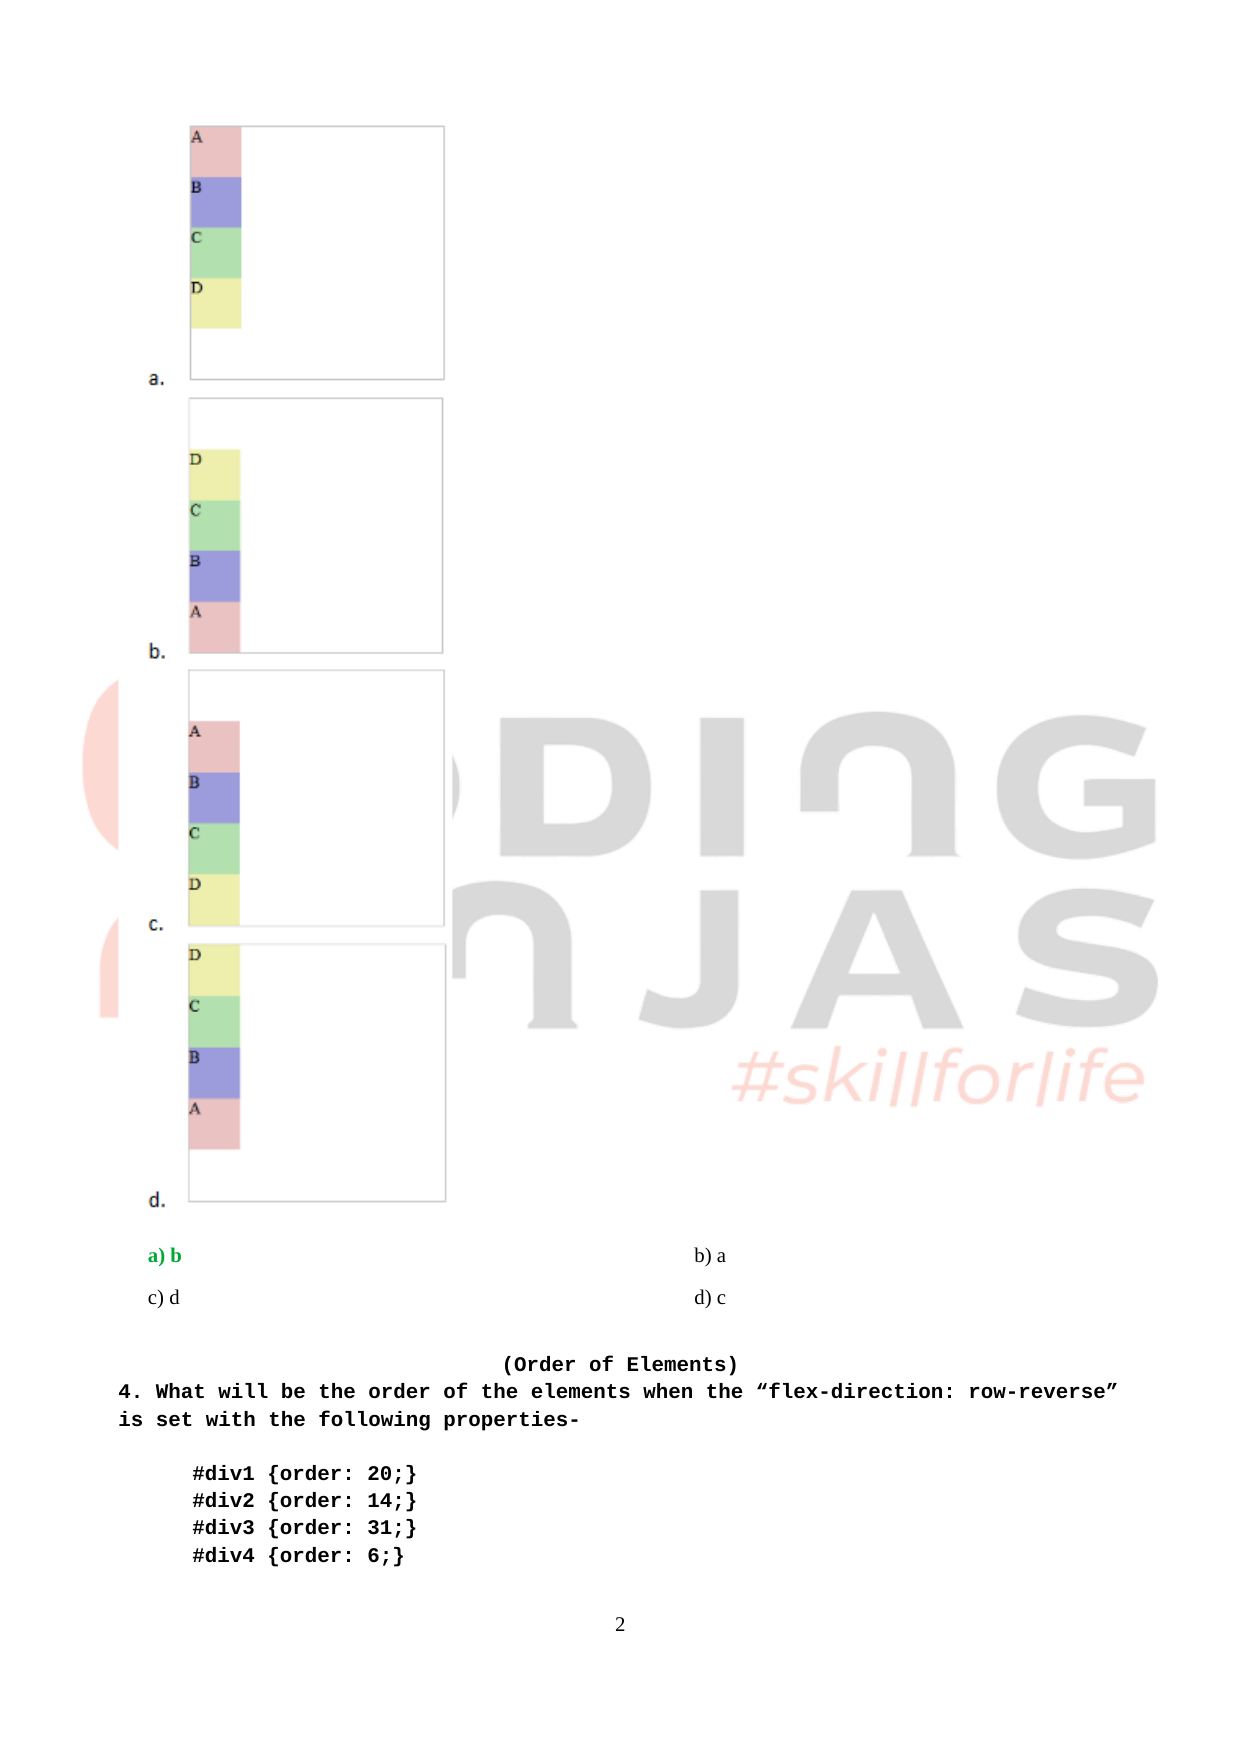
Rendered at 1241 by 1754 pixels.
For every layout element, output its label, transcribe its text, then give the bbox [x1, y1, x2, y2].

text c) d d) c [148, 1285, 1122, 1309]
text 4. What will be the order of the elements when the “flex-direction: row-reverse” is set with the following properties- [118, 1381, 1122, 1432]
text #div3 {order: 31;} [192, 1517, 1122, 1541]
text a) b b) a [148, 1243, 1122, 1267]
text (Order of Elements) [118, 1354, 1122, 1378]
text #div2 {order: 14;} [192, 1490, 1122, 1514]
picture [118, 118, 453, 1212]
text #div1 {order: 20;} [192, 1463, 1122, 1487]
text #div4 {order: 6;} [192, 1544, 1122, 1568]
